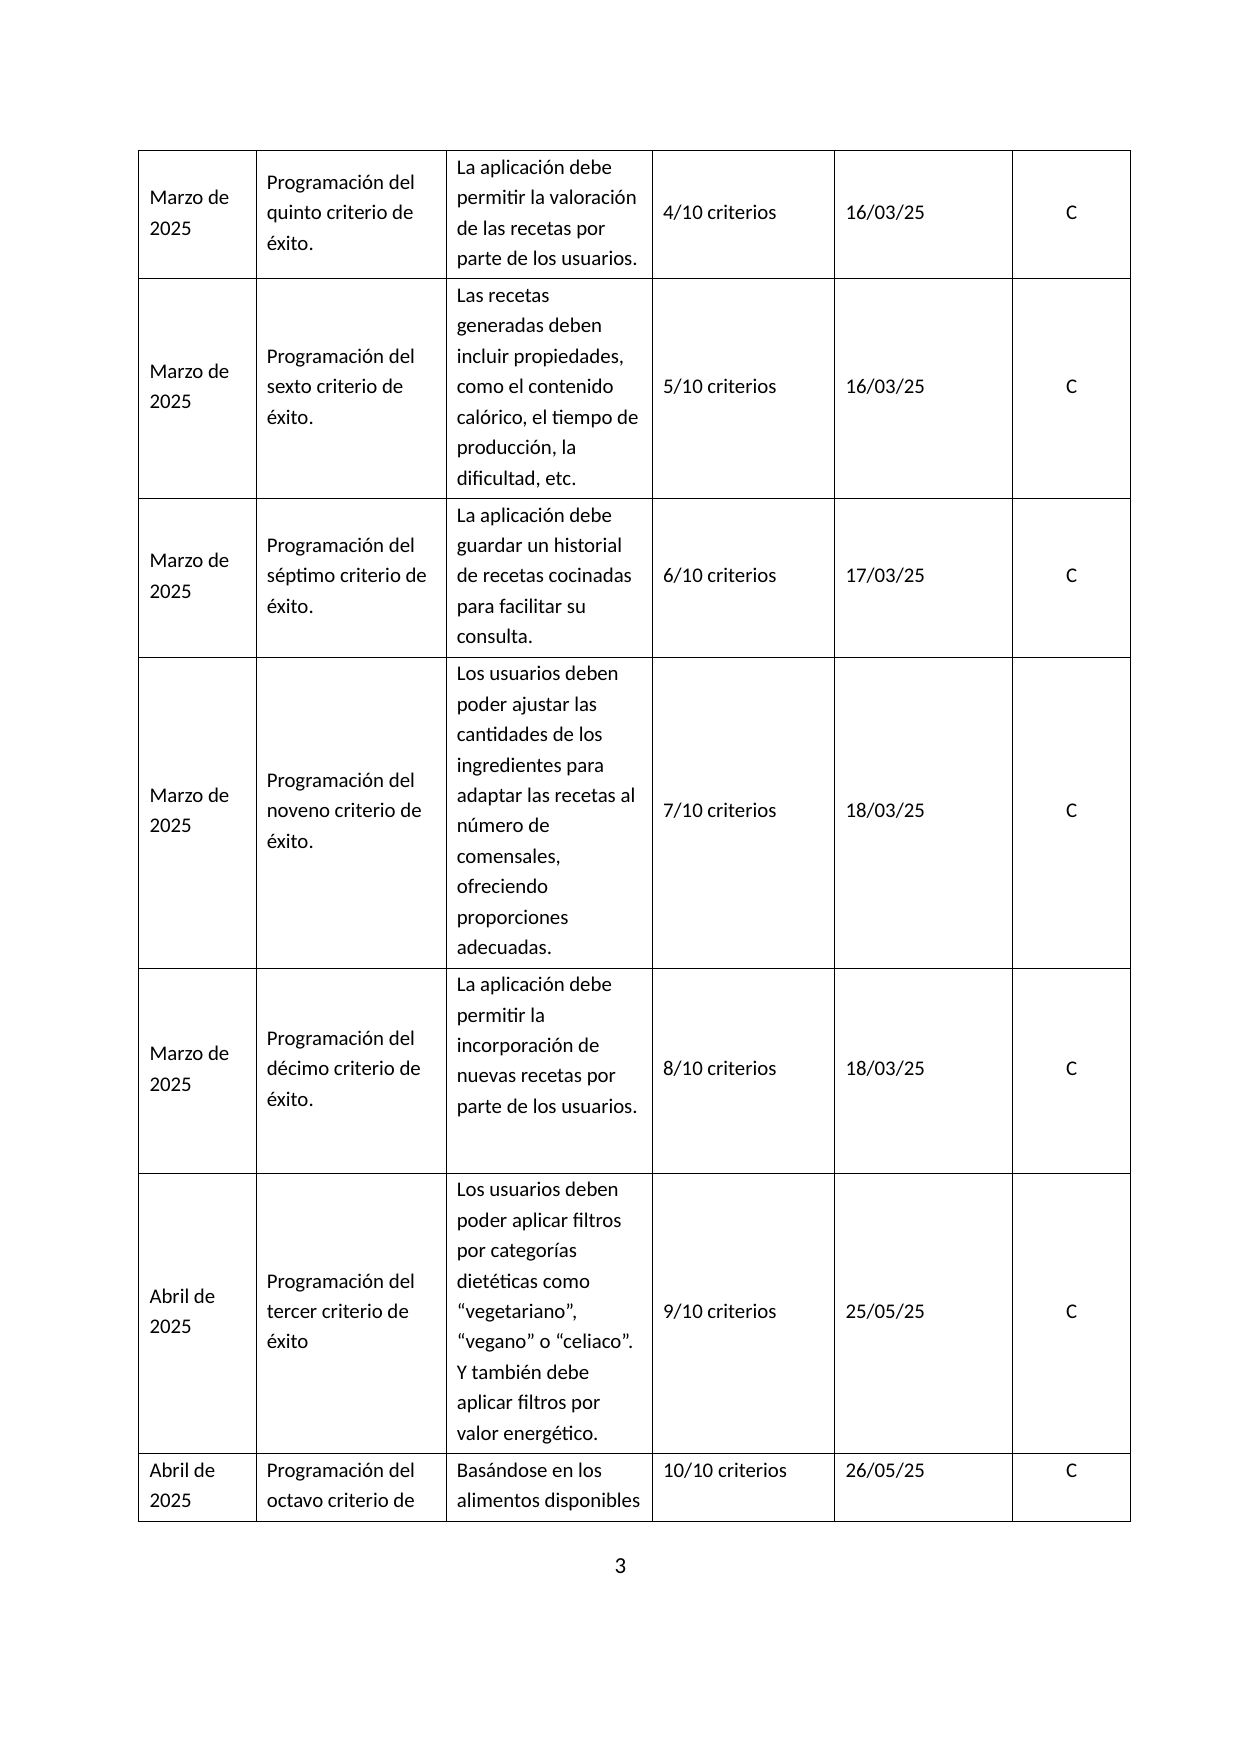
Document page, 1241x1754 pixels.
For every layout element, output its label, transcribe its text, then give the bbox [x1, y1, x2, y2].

table_cell Las recetas generadas deben incluir propiedades, como el contenido calórico, el tiempo de producción, la dificultad, etc. [447, 279, 652, 498]
table_cell Programación del sexto criterio de éxito. [257, 279, 446, 498]
table_cell Marzo de 2025 [139, 279, 256, 498]
table_cell 9/10 criterios [653, 1174, 834, 1453]
table_cell La aplicación debe permitir la valoración de las recetas por parte de los usuarios. [447, 151, 652, 278]
table_cell 16/03/25 [835, 151, 1012, 278]
table_cell C [1013, 969, 1130, 1173]
table_cell 8/10 criterios [653, 969, 834, 1173]
table_cell 7/10 criterios [653, 658, 834, 967]
table_cell Marzo de 2025 [139, 499, 256, 657]
table_cell La aplicación debe permitir la incorporación de nuevas recetas por parte de los usuarios. [447, 969, 652, 1173]
table_cell C [1013, 658, 1130, 967]
table_cell C [1013, 151, 1130, 278]
table_cell 5/10 criterios [653, 279, 834, 498]
table_cell Basándose en los alimentos disponibles [447, 1454, 652, 1521]
table_cell C [1013, 279, 1130, 498]
table_cell 10/10 criterios [653, 1454, 834, 1521]
table_cell C [1013, 499, 1130, 657]
table_cell Programación del tercer criterio de éxito [257, 1174, 446, 1453]
table_cell 25/05/25 [835, 1174, 1012, 1453]
table_cell 18/03/25 [835, 969, 1012, 1173]
table_cell Marzo de 2025 [139, 151, 256, 278]
table_cell Programación del noveno criterio de éxito. [257, 658, 446, 967]
table_cell 17/03/25 [835, 499, 1012, 657]
table_cell Los usuarios deben poder aplicar filtros por categorías dietéticas como “vegetariano”, “vegano” o “celiaco”. Y también debe aplicar filtros por valor energético. [447, 1174, 652, 1453]
table_cell 16/03/25 [835, 279, 1012, 498]
table_cell 4/10 criterios [653, 151, 834, 278]
table_cell Marzo de 2025 [139, 658, 256, 967]
table_cell 6/10 criterios [653, 499, 834, 657]
table_cell 26/05/25 [835, 1454, 1012, 1521]
table_cell La aplicación debe guardar un historial de recetas cocinadas para facilitar su consulta. [447, 499, 652, 657]
table_cell Programación del séptimo criterio de éxito. [257, 499, 446, 657]
table_cell Los usuarios deben poder ajustar las cantidades de los ingredientes para adaptar las recetas al número de comensales, ofreciendo proporciones adecuadas. [447, 658, 652, 967]
table_cell Abril de 2025 [139, 1174, 256, 1453]
table_cell Abril de 2025 [139, 1454, 256, 1521]
table_cell Programación del quinto criterio de éxito. [257, 151, 446, 278]
table_cell Programación del octavo criterio de [257, 1454, 446, 1521]
table_cell C [1013, 1454, 1130, 1521]
table_cell 18/03/25 [835, 658, 1012, 967]
table_cell Programación del décimo criterio de éxito. [257, 969, 446, 1173]
table_cell C [1013, 1174, 1130, 1453]
table_cell Marzo de 2025 [139, 969, 256, 1173]
